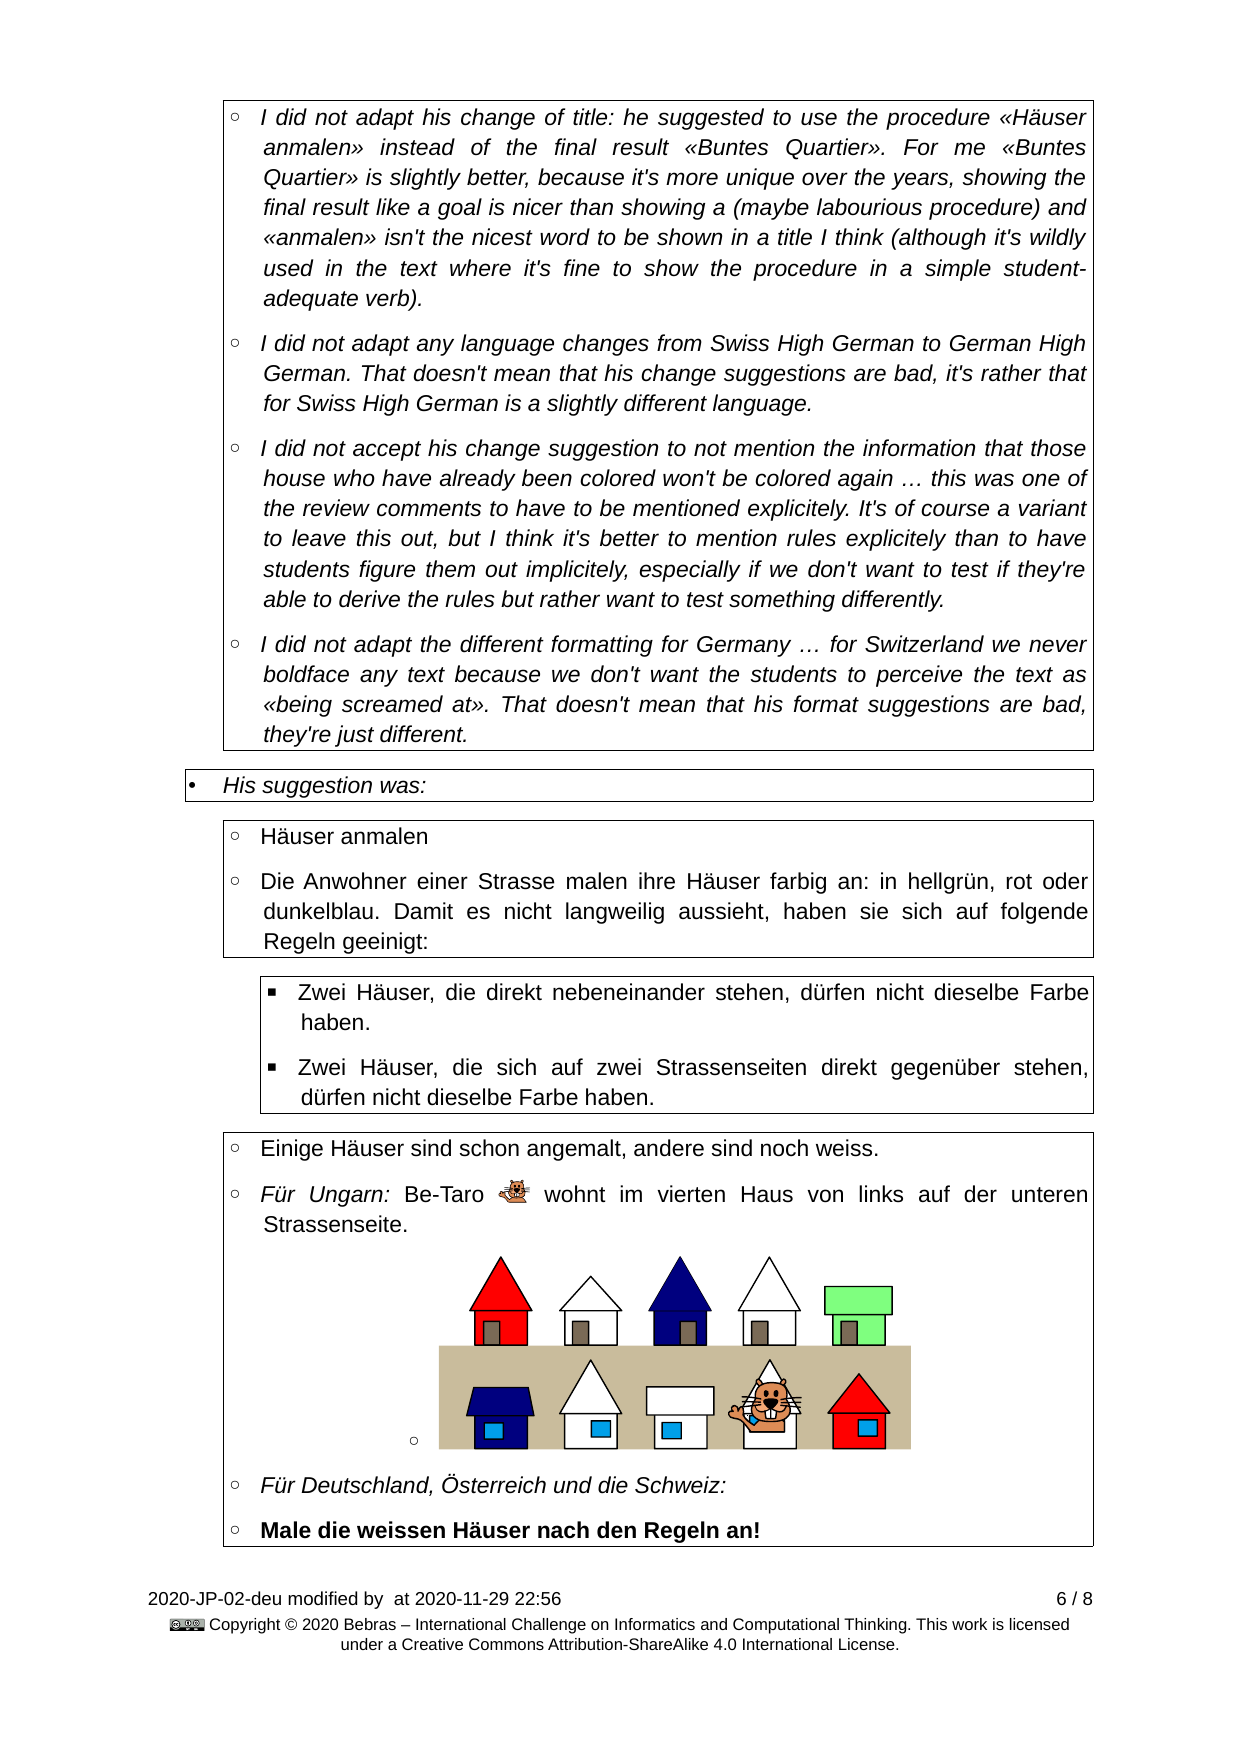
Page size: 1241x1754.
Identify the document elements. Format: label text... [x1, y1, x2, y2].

list His suggestion was: [186, 770, 1093, 801]
list Male die weissen Häuser nach den Regeln an! [224, 1514, 1093, 1546]
list I did not adapt the different formatting for Germany … for Switzerland we never boldface any text because we don't want the students to perceive the text as «being screamed at». That doesn't mean that his format suggestions are bad, they're just different. [224, 627, 1093, 750]
list Zwei Häuser, die sich auf zwei Strassenseiten direkt gegenüber stehen, dürfen nicht dieselbe Farbe haben. [261, 1051, 1093, 1113]
list Einige Häuser sind schon angemalt, andere sind noch weiss. [224, 1133, 1093, 1161]
list I did not adapt any language changes from Swiss High German to German High German. That doesn't mean that his change suggestions are bad, it's rather that for Swiss High German is a slightly different language. [224, 326, 1093, 416]
list I did not accept his change suggestion to not mention the information that those house who have already been colored won't be colored again … this was one of the review comments to have to be mentioned explicitely. It's of course a variant to leave this out, but I think it's better to mention rules explicitely than to have students figure them out implicitely, especially if we don't want to test if they're able to derive the rules but rather want to test something differently. [224, 432, 1093, 612]
list I did not adapt his change of title: he suggested to use the procedure «Häuser anmalen» instead of the final result «Buntes Quartier». For me «Buntes Quartier» is slightly better, because it's more unique over the years, showing the final result like a goal is nicer than showing a (maybe labourious procedure) and «anmalen» isn't the nicest word to be shown in a title I think (although it's wildly used in the text where it's fine to show the procedure in a simple student-adequate verb). [224, 101, 1093, 311]
list Zwei Häuser, die direkt nebeneinander stehen, dürfen nicht dieselbe Farbe haben. [261, 977, 1093, 1035]
list Die Anwohner einer Strasse malen ihre Häuser farbig an: in hellgrün, rot oder dunkelblau. Damit es nicht langweilig aussieht, haben sie sich auf folgende Regeln geeinigt: [224, 864, 1093, 957]
list Für Ungarn: Be-Taro wohnt im vierten Haus von links auf der unteren Strassenseite. [224, 1177, 1093, 1238]
list Für Deutschland, Österreich und die Schweiz: [224, 1469, 1093, 1498]
list Häuser anmalen [224, 821, 1093, 849]
